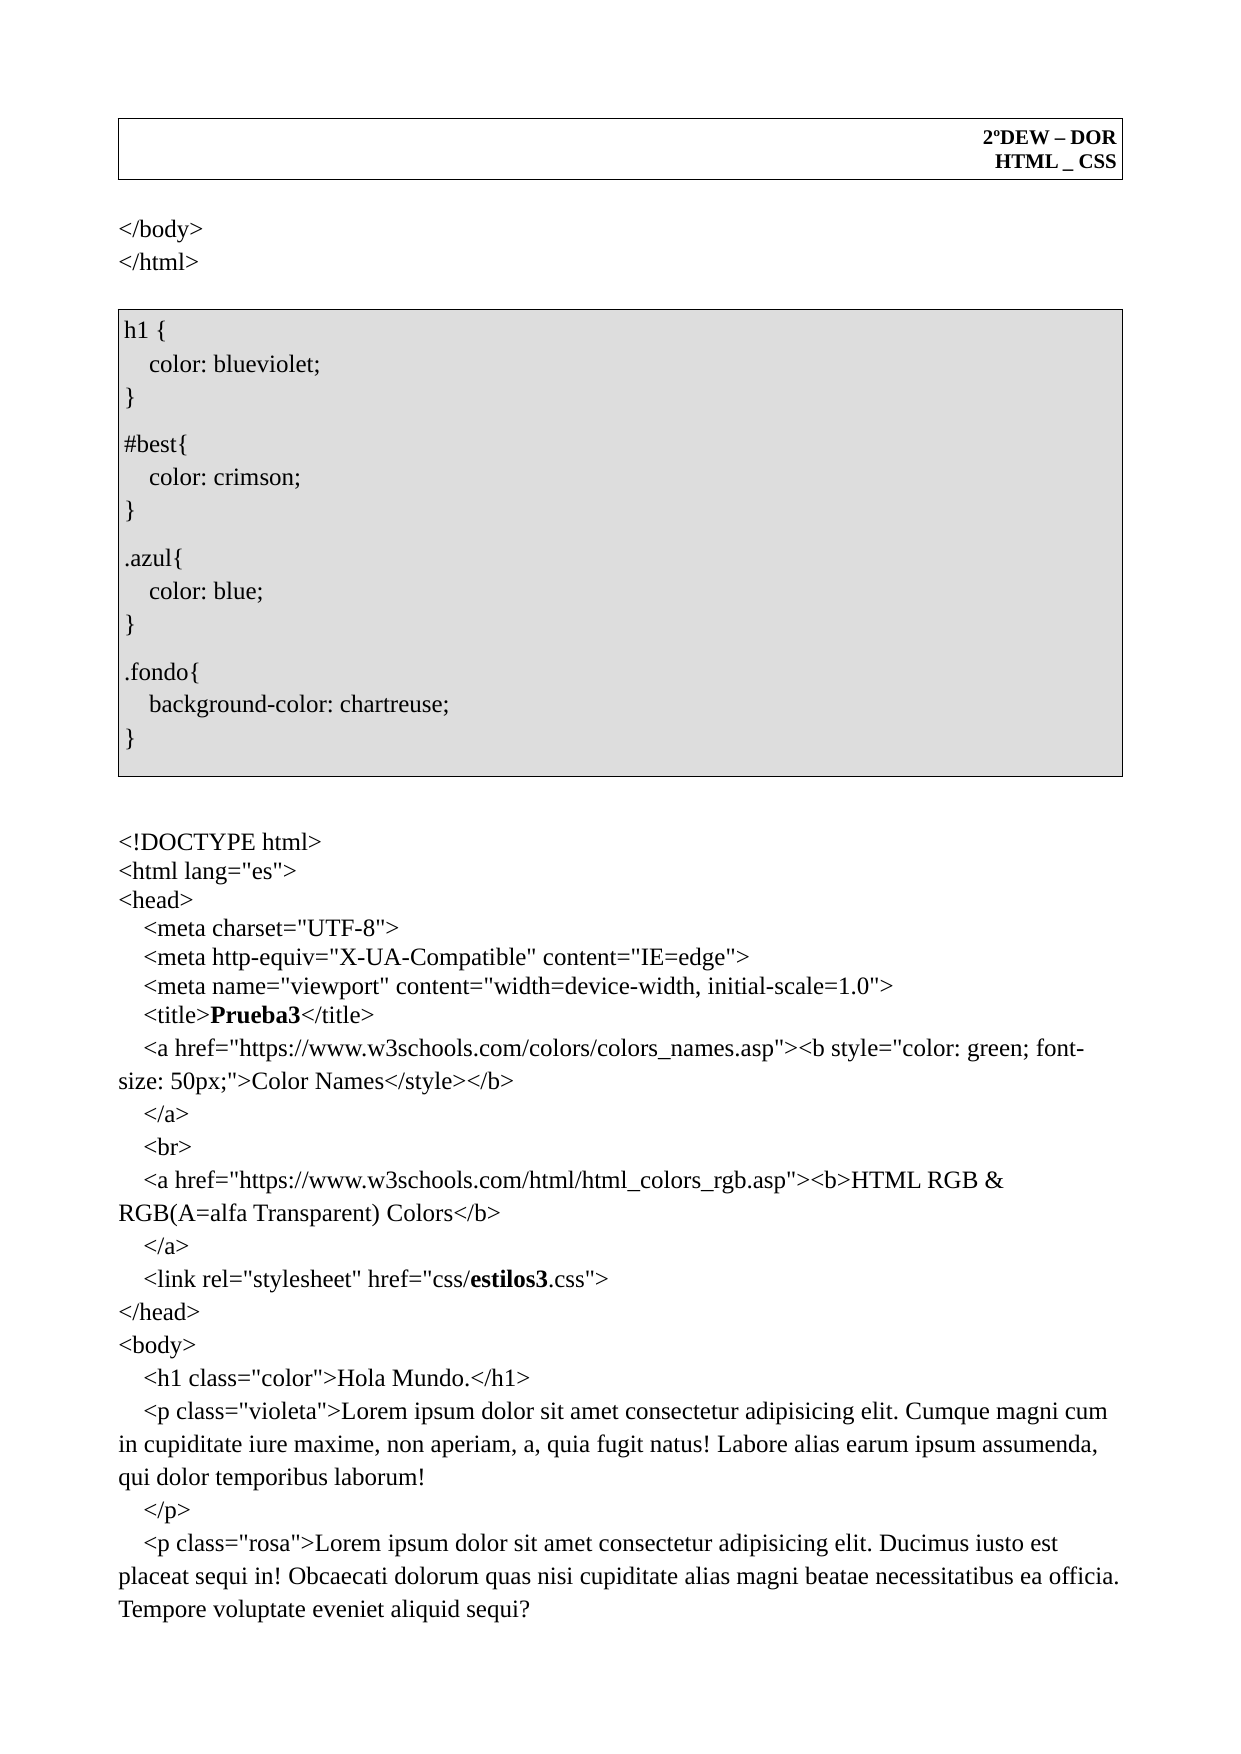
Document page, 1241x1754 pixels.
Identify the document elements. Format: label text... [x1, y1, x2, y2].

text <meta name="viewport" content="width=device-width, initial-scale=1.0"> [118, 971, 1122, 1000]
text </head> [118, 1297, 1122, 1326]
text <p class="rosa">Lorem ipsum dolor sit amet consectetur adipisicing elit. Ducimus iusto est placeat sequi in! Obcaecati dolorum quas nisi cupiditate alias magni beatae necessitatibus ea officia. Tempore voluptate eveniet aliquid sequi? [118, 1528, 1122, 1623]
text <body> [118, 1330, 1122, 1359]
table_header h1 { color: blueviolet; } #best{ color: crimson; } .azul{ color: blue; } .fondo{ background-color: chartreuse; } [119, 310, 1122, 776]
text </p> [118, 1495, 1122, 1524]
text <meta charset="UTF-8"> [118, 913, 1122, 942]
text </html> [118, 247, 1122, 276]
text <title>Prueba3</title> [118, 1000, 1122, 1028]
text <!DOCTYPE html> [118, 827, 1122, 856]
text <head> [118, 885, 1122, 913]
text <link rel="stylesheet" href="css/estilos3.css"> [118, 1264, 1122, 1293]
text <a href="https://www.w3schools.com/html/html_colors_rgb.asp"><b>HTML RGB & RGB(A=alfa Transparent) Colors</b> [118, 1165, 1122, 1227]
text </body> [118, 214, 1122, 243]
text <a href="https://www.w3schools.com/colors/colors_names.asp"><b style="color: green; font-size: 50px;">Color Names</style></b> [118, 1033, 1122, 1094]
text <meta http-equiv="X-UA-Compatible" content="IE=edge"> [118, 942, 1122, 971]
text <h1 class="color">Hola Mundo.</h1> [118, 1363, 1122, 1392]
text <html lang="es"> [118, 856, 1122, 885]
text </a> [118, 1099, 1122, 1128]
text <br> [118, 1132, 1122, 1161]
text </a> [118, 1231, 1122, 1260]
text <p class="violeta">Lorem ipsum dolor sit amet consectetur adipisicing elit. Cumque magni cum in cupiditate iure maxime, non aperiam, a, quia fugit natus! Labore alias earum ipsum assumenda, qui dolor temporibus laborum! [118, 1396, 1122, 1491]
